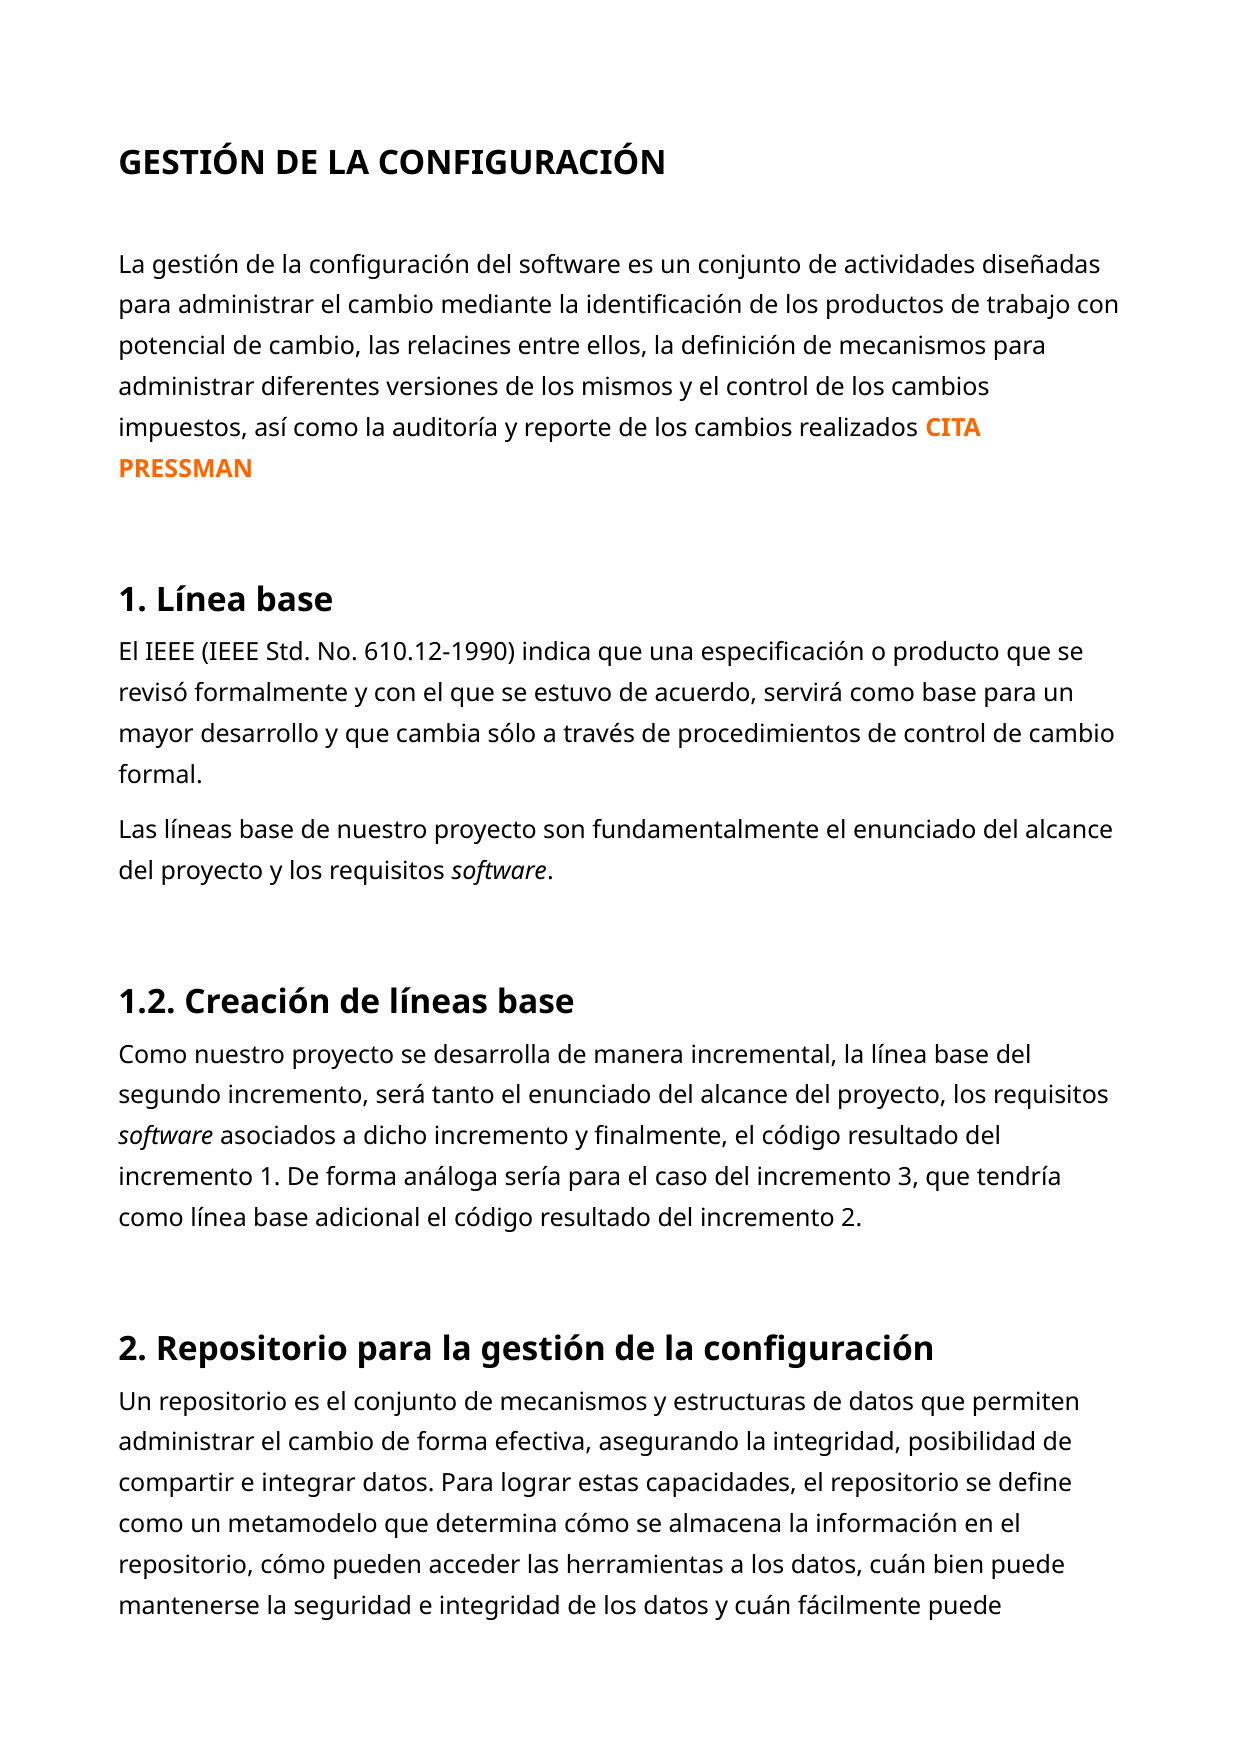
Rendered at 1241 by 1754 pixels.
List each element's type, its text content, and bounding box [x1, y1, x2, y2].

subtitle GESTIÓN DE LA CONFIGURACIÓN [118, 139, 1122, 185]
text Un repositorio es el conjunto de mecanismos y estructuras de datos que permiten administrar el cambio de forma efectiva, asegurando la integridad, posibilidad de compartir e integrar datos. Para lograr estas capacidades, el repositorio se define como un metamodelo que determina cómo se almacena la información en el repositorio, cómo pueden acceder las herramientas a los datos, cuán bien puede mantenerse la seguridad e integridad de los datos y cuán fácilmente puede [118, 1383, 1122, 1621]
text Como nuestro proyecto se desarrolla de manera incremental, la línea base del segundo incremento, será tanto el enunciado del alcance del proyecto, los requisitos software asociados a dicho incremento y finalmente, el código resultado del incremento 1. De forma análoga sería para el caso del incremento 3, que tendría como línea base adicional el código resultado del incremento 2. [118, 1036, 1122, 1234]
text La gestión de la configuración del software es un conjunto de actividades diseñadas para administrar el cambio mediante la identificación de los productos de trabajo con potencial de cambio, las relacines entre ellos, la definición de mecanismos para administrar diferentes versiones de los mismos y el control de los cambios impuestos, así como la auditoría y reporte de los cambios realizados CITA PRESSMAN [118, 246, 1122, 484]
text El IEEE (IEEE Std. No. 610.12-1990) indica que una especificación o producto que se revisó formalmente y con el que se estuvo de acuerdo, servirá como base para un mayor desarrollo y que cambia sólo a través de procedimientos de control de cambio formal. [118, 634, 1122, 791]
text Las líneas base de nuestro proyecto son fundamentalmente el enunciado del alcance del proyecto y los requisitos software. [118, 812, 1122, 887]
subtitle 1. Línea base [118, 576, 1122, 621]
subtitle 1.2. Creación de líneas base [118, 978, 1122, 1024]
subtitle 2. Repositorio para la gestión de la configuración [118, 1325, 1122, 1371]
